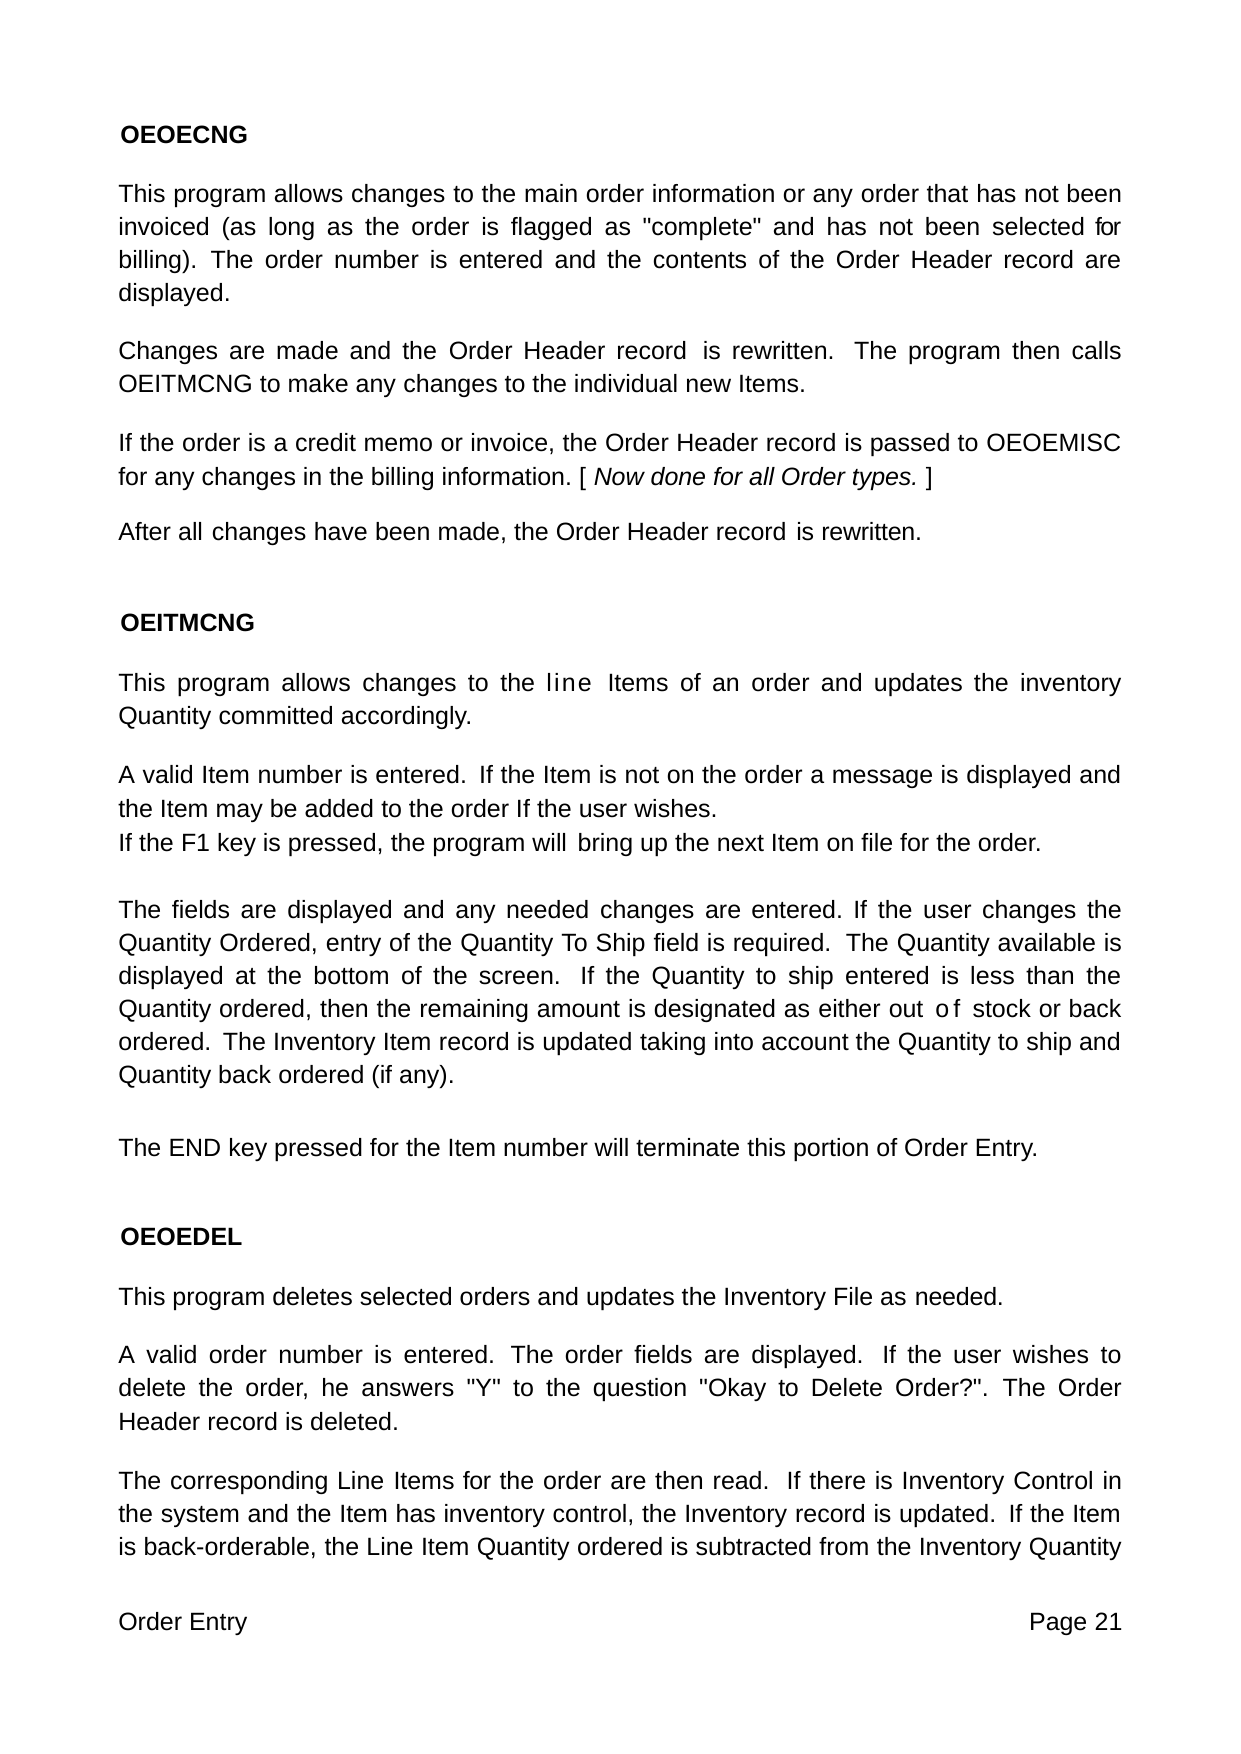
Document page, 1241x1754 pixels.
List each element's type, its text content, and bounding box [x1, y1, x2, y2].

text If the order is a credit memo or invoice, the Order Header record is passed to OEOEMISC for any changes in the billing information. [ Now done for all Order types. ] [118, 428, 1122, 490]
text The fields are displayed and any needed changes are entered. If the user changes the Quantity Ordered, entry of the Quantity To Ship field is required. The Quantity available is displayed at the bottom of the screen. If the Quantity to ship entered is less than the Quantity ordered, then the remaining amount is designated as either out of stock or back ordered. The Inventory Item record is updated taking into account the Quantity to ship and Quantity back ordered (if any). [118, 895, 1122, 1089]
text A valid Item number is entered. If the Item is not on the order a message is displayed and the Item may be added to the order If the user wishes. [118, 761, 1122, 822]
text This program allows changes to the main order information or any order that has not been invoiced (as long as the order is flagged as "complete" and has not been selected for billing). The order number is entered and the contents of the Order Header record are displayed. [118, 179, 1122, 307]
subtitle OEITMCNG [120, 608, 1122, 637]
subtitle OEOECNG [120, 120, 1122, 149]
text Changes are made and the Order Header record is rewritten. The program then calls OEITMCNG to make any changes to the individual new Items. [118, 336, 1122, 398]
text A valid order number is entered. The order fields are displayed. If the user wishes to delete the order, he answers "Y" to the question "Okay to Delete Order?". The Order Header record is deleted. [118, 1340, 1122, 1435]
text This program allows changes to the line Items of an order and updates the inventory Quantity committed accordingly. [118, 668, 1122, 730]
text This program deletes selected orders and updates the Inventory File as needed. [118, 1282, 1122, 1310]
text The END key pressed for the Item number will terminate this portion of Order Entry. [118, 1133, 1122, 1162]
text The corresponding Line Items for the order are then read. If there is Inventory Control in the system and the Item has inventory control, the Inventory record is updated. If the Item is back-orderable, the Line Item Quantity ordered is subtracted from the Inventory Quantity [118, 1466, 1122, 1561]
text After all changes have been made, the Order Header record is rewritten. [118, 517, 1122, 546]
text If the F1 key is pressed, the program will bring up the next Item on file for the order. [118, 828, 1122, 856]
subtitle OEOEDEL [120, 1222, 1122, 1251]
